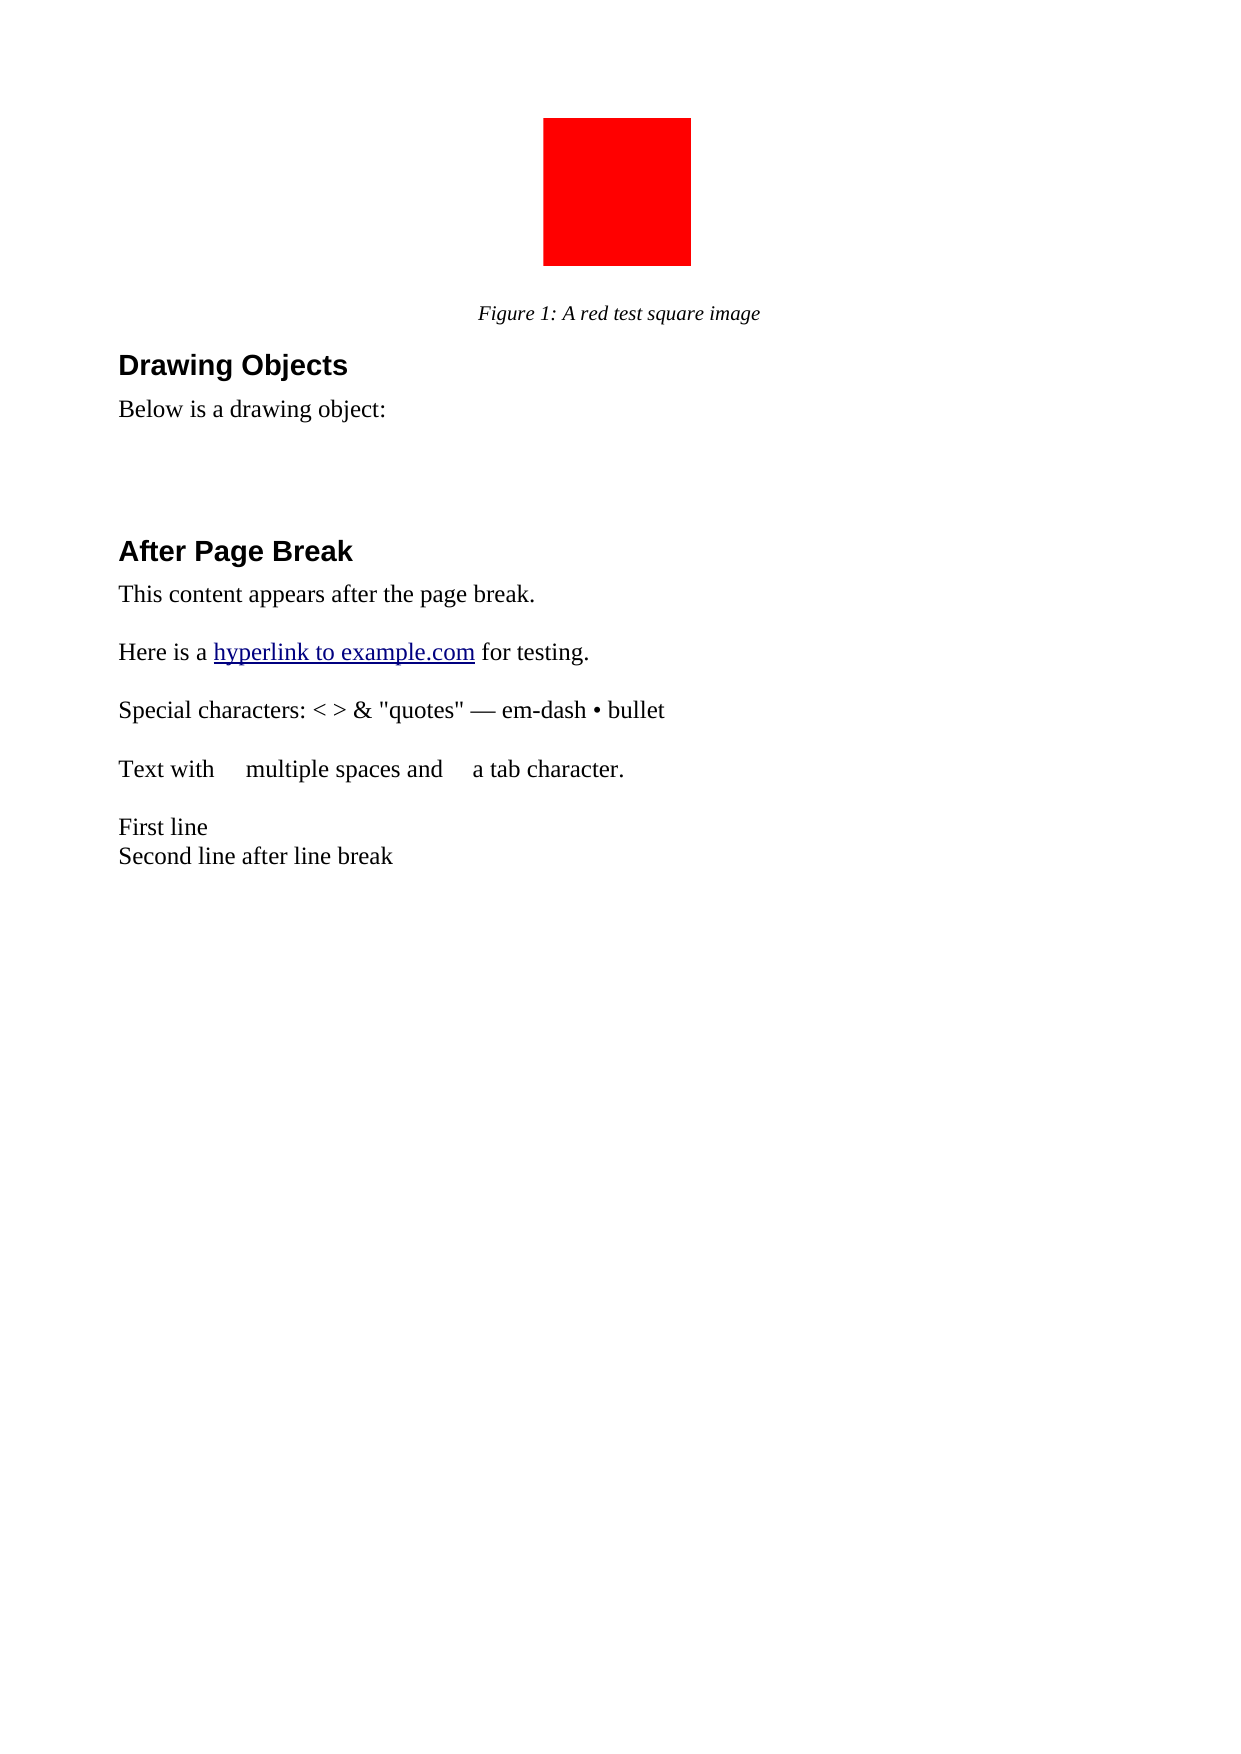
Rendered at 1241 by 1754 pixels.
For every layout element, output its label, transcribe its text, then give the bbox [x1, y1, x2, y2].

subtitle After Page Break [118, 534, 1122, 567]
text Text with multiple spaces and a tab character. [118, 754, 1122, 782]
text Special characters: < > & "quotes" — em-dash • bullet [118, 696, 1122, 724]
text Figure 1: A red test square image [118, 301, 1122, 325]
text Here is a hyperlink to example.com for testing. [118, 637, 1122, 666]
subtitle Drawing Objects [118, 348, 1122, 382]
text Below is a drawing object: [118, 394, 1122, 422]
text This content appears after the page break. [118, 579, 1122, 608]
text First line Second line after line break [118, 812, 1122, 869]
picture [543, 118, 691, 266]
